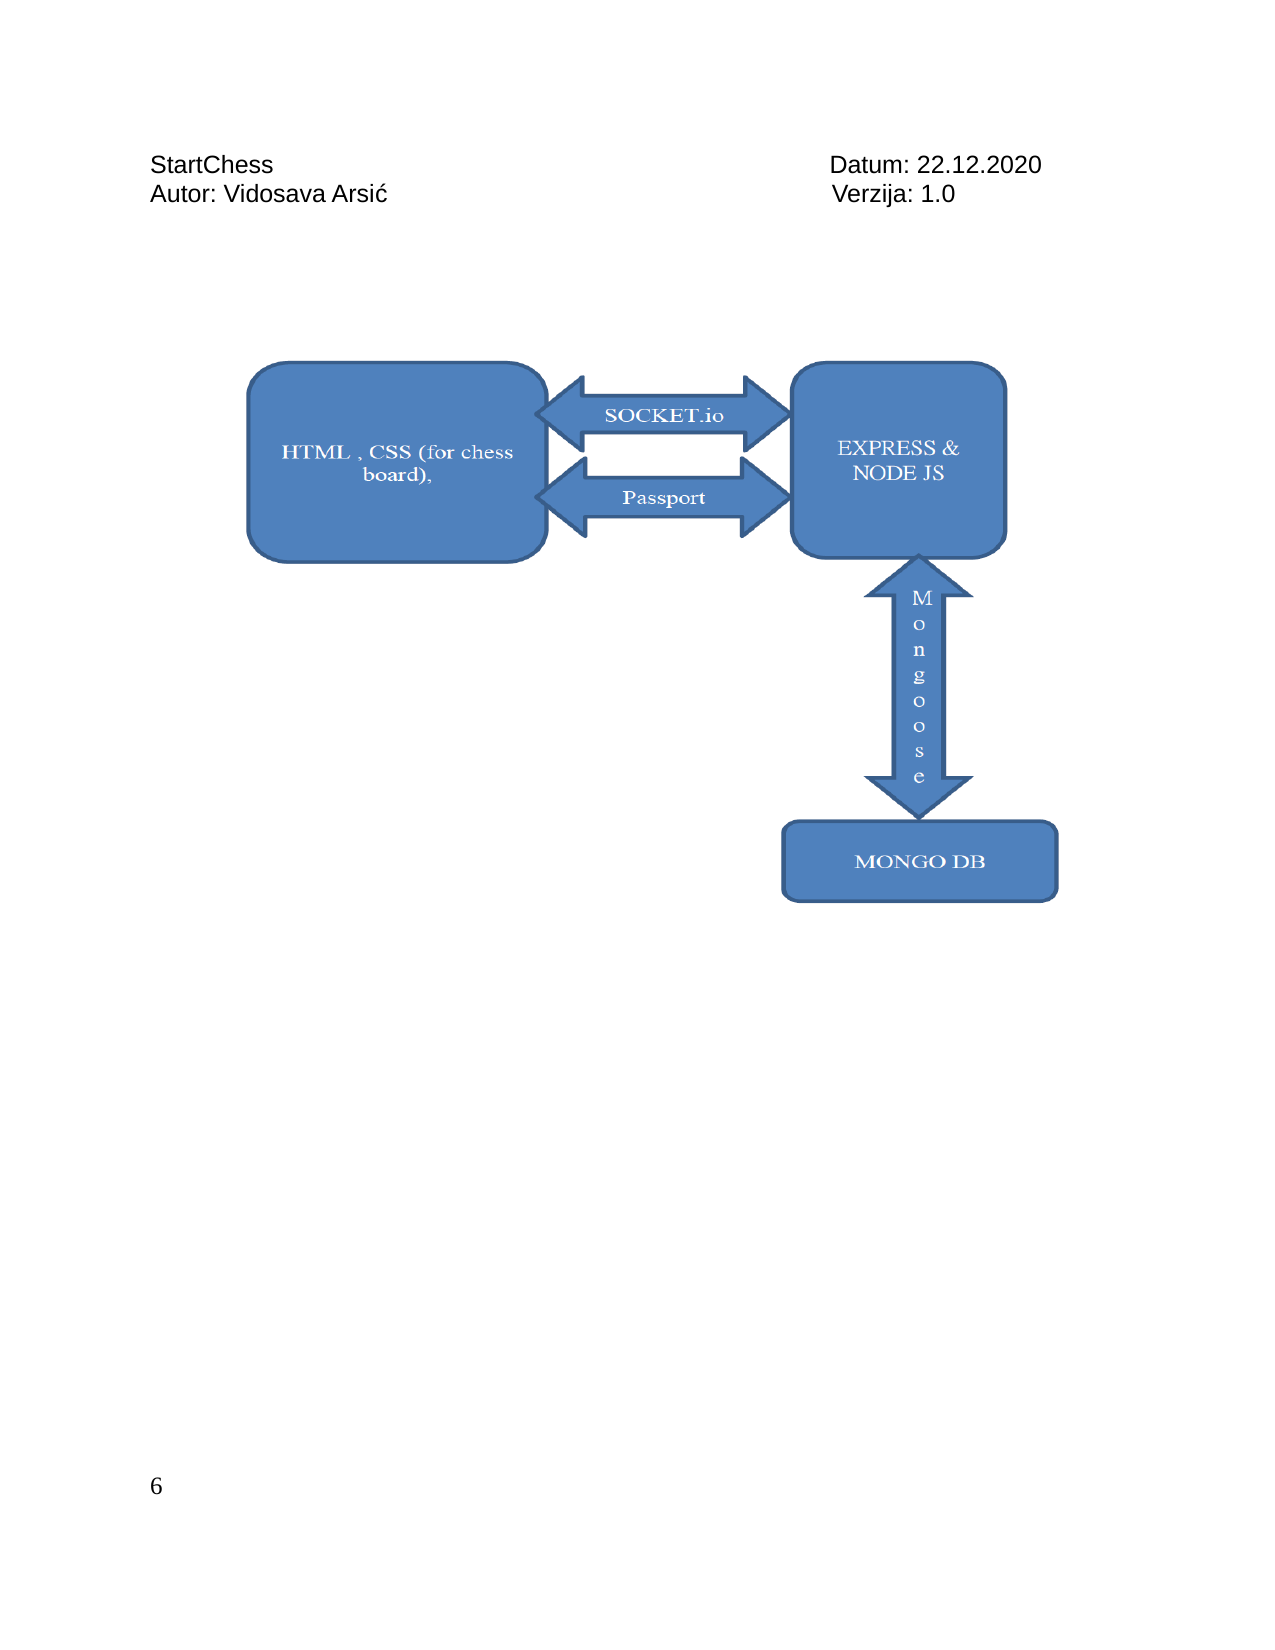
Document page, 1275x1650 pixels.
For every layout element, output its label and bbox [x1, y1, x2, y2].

picture [162, 338, 1138, 912]
